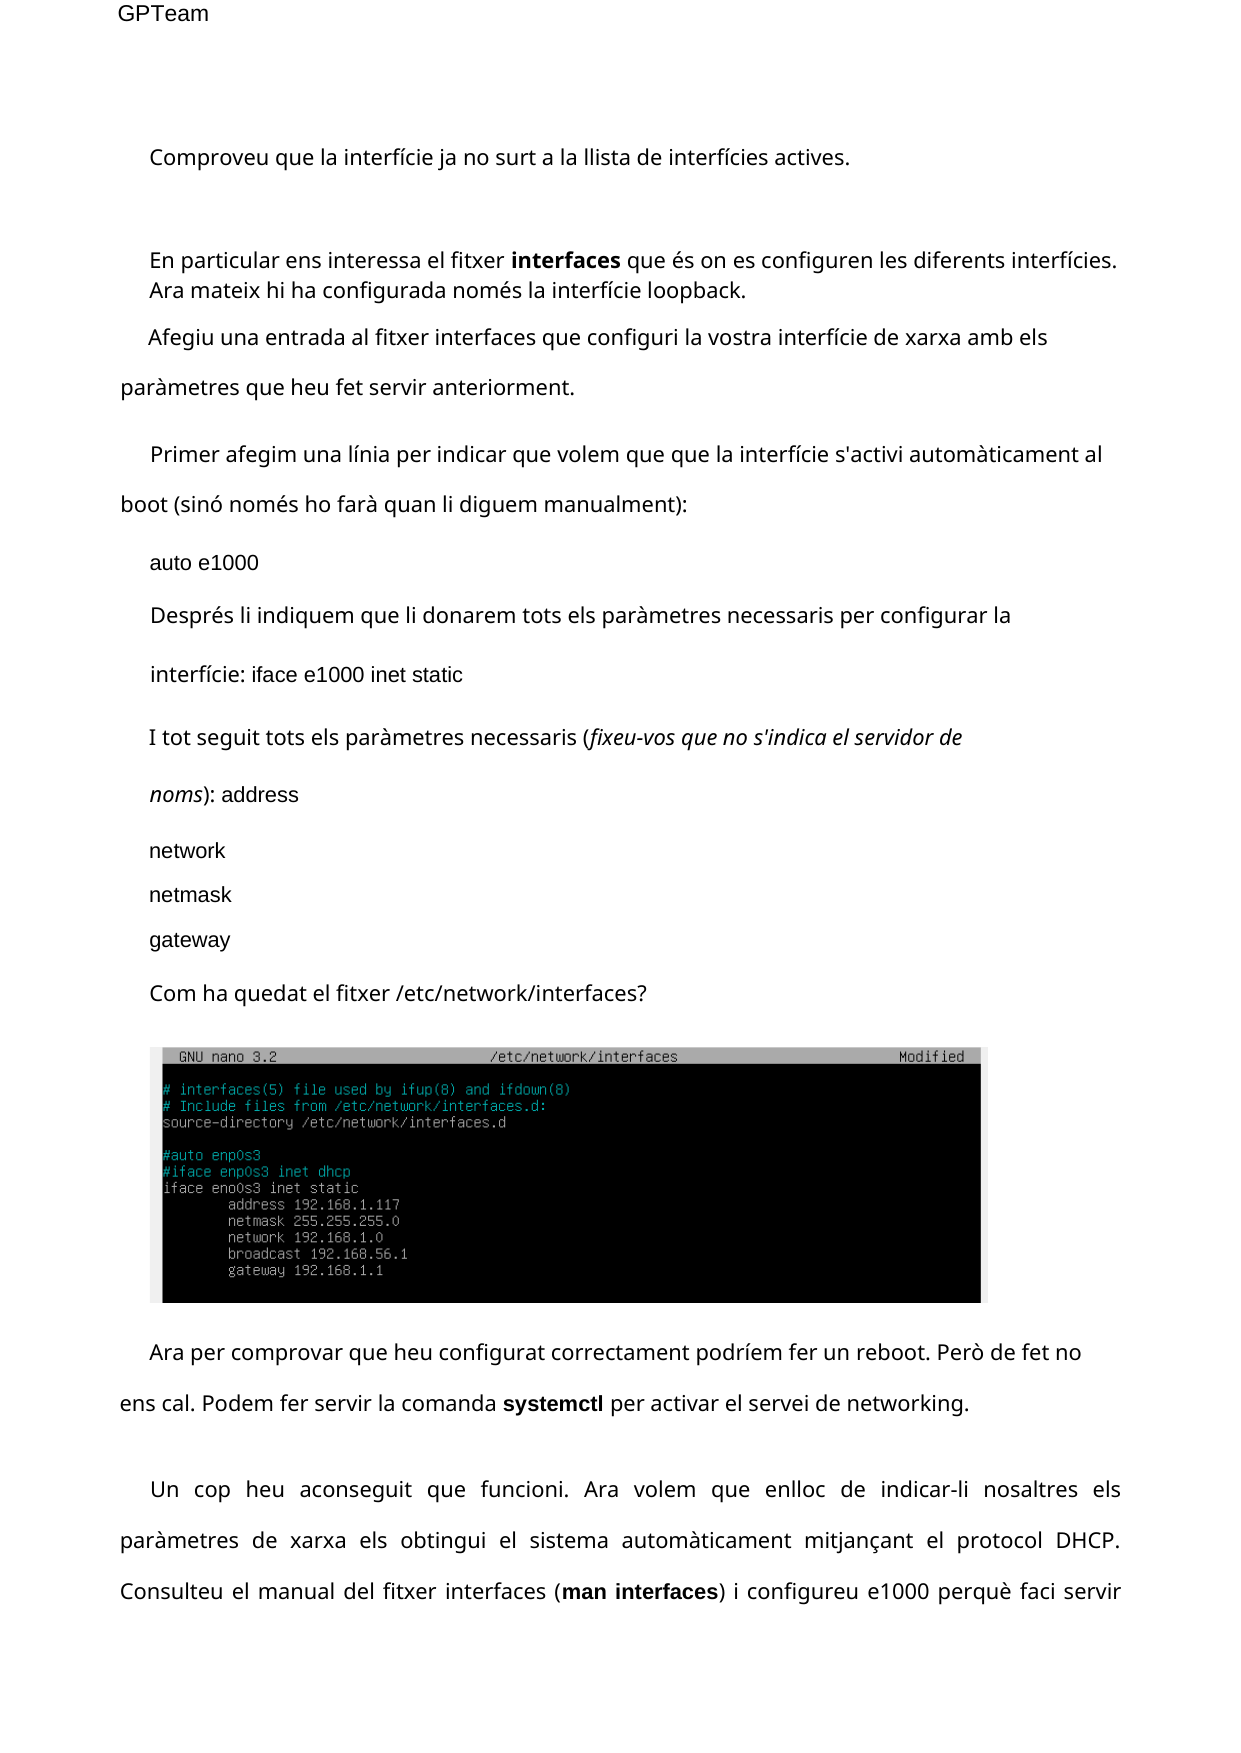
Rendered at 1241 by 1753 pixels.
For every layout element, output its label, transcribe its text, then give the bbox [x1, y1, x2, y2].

text I tot seguit tots els paràmetres necessaris (fixeu-vos que no s'indica el servidor de noms): address [149, 721, 1033, 809]
text auto e1000 [149, 550, 1128, 575]
text netmask [149, 882, 1128, 907]
text Comproveu que la interfície ja no surt a la llista de interfícies actives. [149, 141, 1128, 171]
text Un cop heu aconseguit que funcioni. Ara volem que enlloc de indicar-li nosaltres els paràmetres de xarxa els obtingui el sistema automàticament mitjançant el protocol DHCP. Consulteu el manual del fitxer interfaces (man interfaces) i configureu e1000 perquè faci servir [119, 1474, 1122, 1606]
text Afegiu una entrada al fitxer interfaces que configuri la vostra interfície de xarxa amb els paràmetres que heu fet servir anteriorment. [120, 322, 1121, 402]
text Com ha quedat el fitxer /etc/network/interfaces? [149, 978, 1128, 1008]
text En particular ens interessa el fitxer interfaces que és on es configuren les diferents interfícies. Ara mateix hi ha configurada només la interfície loopback. [149, 246, 1128, 305]
text network [149, 837, 1128, 863]
text gateway [149, 927, 1128, 952]
text Primer afegim una línia per indicar que volem que que la interfície s'activi automàticament al boot (sinó només ho farà quan li diguem manualment): [120, 439, 1122, 519]
text Ara per comprovar que heu configurat correctament podríem fer un reboot. Però de fet no ens cal. Podem fer servir la comanda systemctl per activar el servei de networking. [119, 1337, 1121, 1418]
text Després li indiquem que li donarem tots els paràmetres necessaris per configurar la interfície: iface e1000 inet static [150, 601, 1109, 688]
